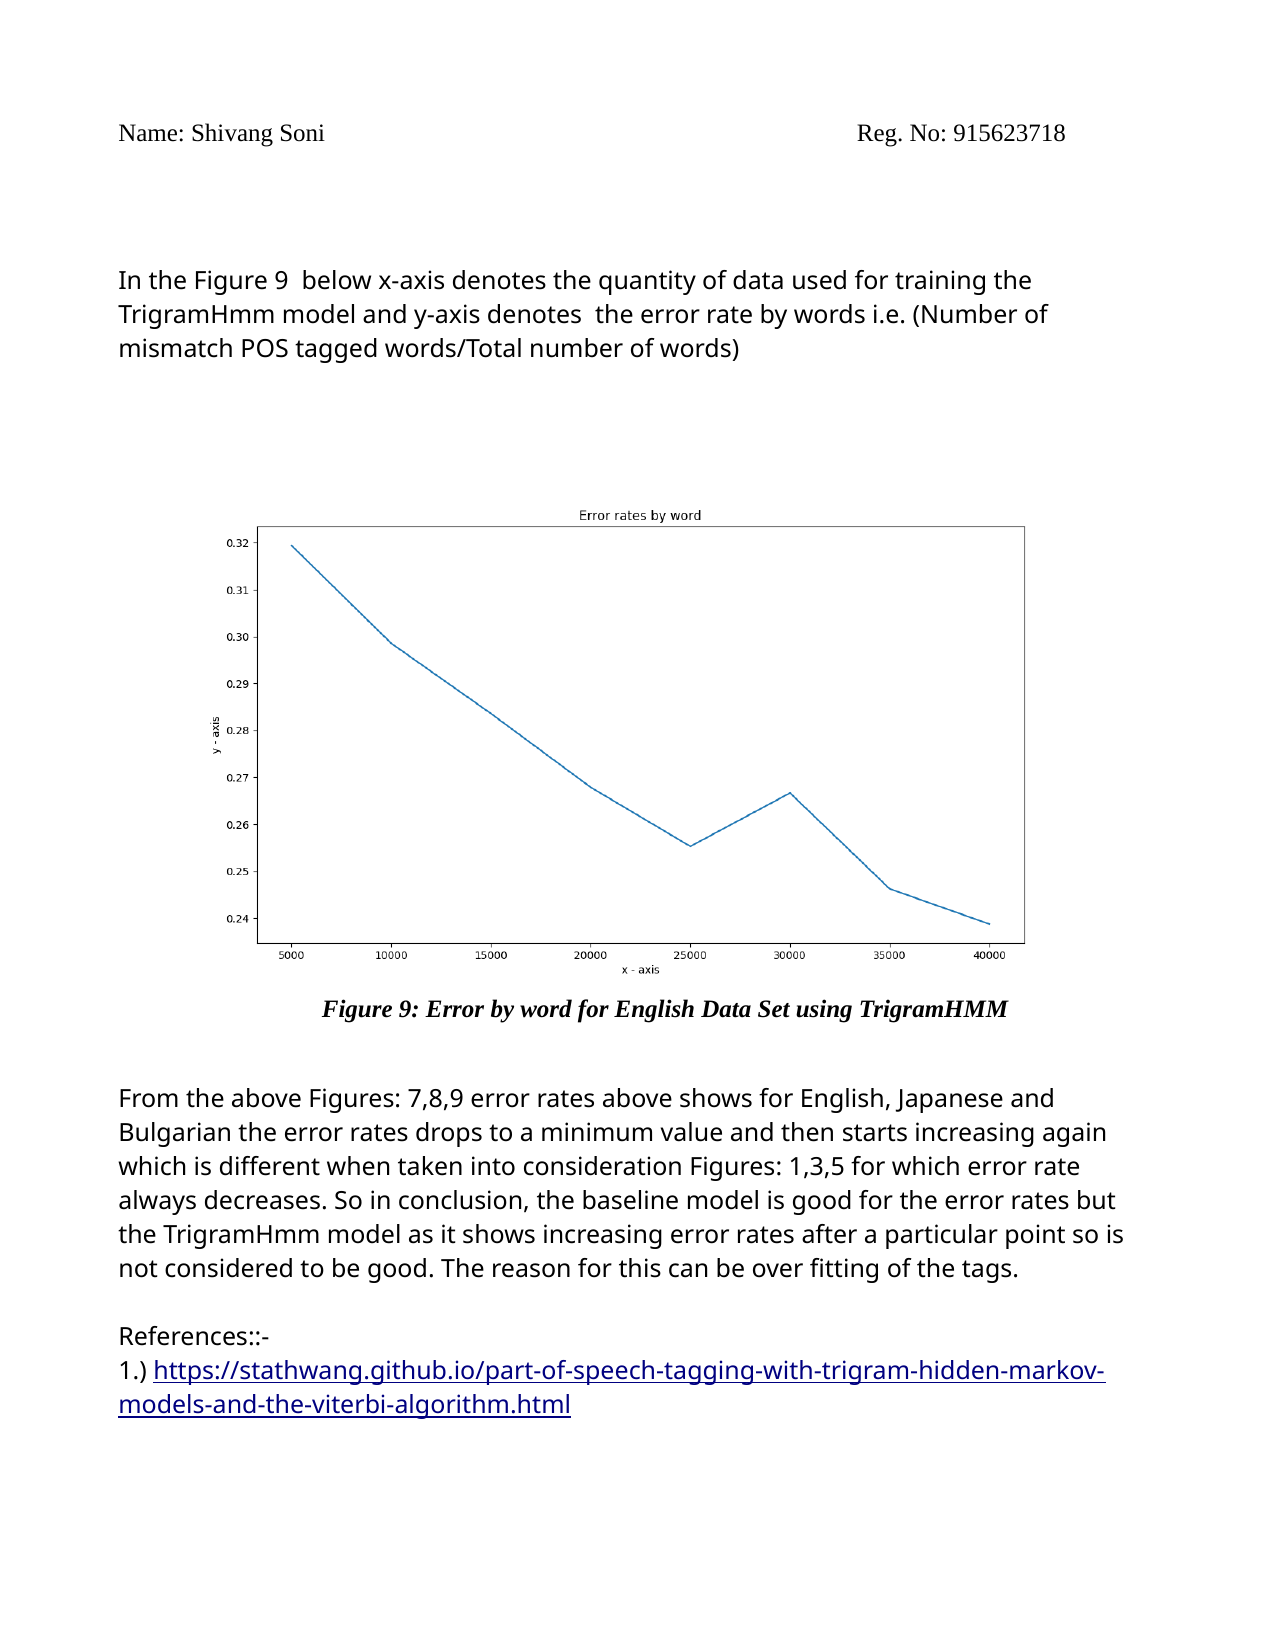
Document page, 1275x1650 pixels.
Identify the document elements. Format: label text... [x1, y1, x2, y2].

text In the Figure 9 below x-axis denotes the quantity of data used for training the TrigramHmm model and y-axis denotes the error rate by words i.e. (Number of mismatch POS tagged words/Total number of words) [118, 263, 1157, 365]
picture [152, 463, 1123, 994]
text References::- [118, 1319, 1157, 1353]
text Figure 9: Error by word for English Data Set using TrigramHMM [153, 994, 1122, 1023]
text From the above Figures: 7,8,9 error rates above shows for English, Japanese and Bulgarian the error rates drops to a minimum value and then starts increasing again which is different when taken into consideration Figures: 1,3,5 for which error rate always decreases. So in conclusion, the baseline model is good for the error rates but the TrigramHmm model as it shows increasing error rates after a particular point so is not considered to be good. The reason for this can be over fitting of the tags. [118, 1080, 1157, 1285]
text 1.) https://stathwang.github.io/part-of-speech-tagging-with-trigram-hidden-markov-models-and-the-viterbi-algorithm.html [118, 1353, 1157, 1421]
